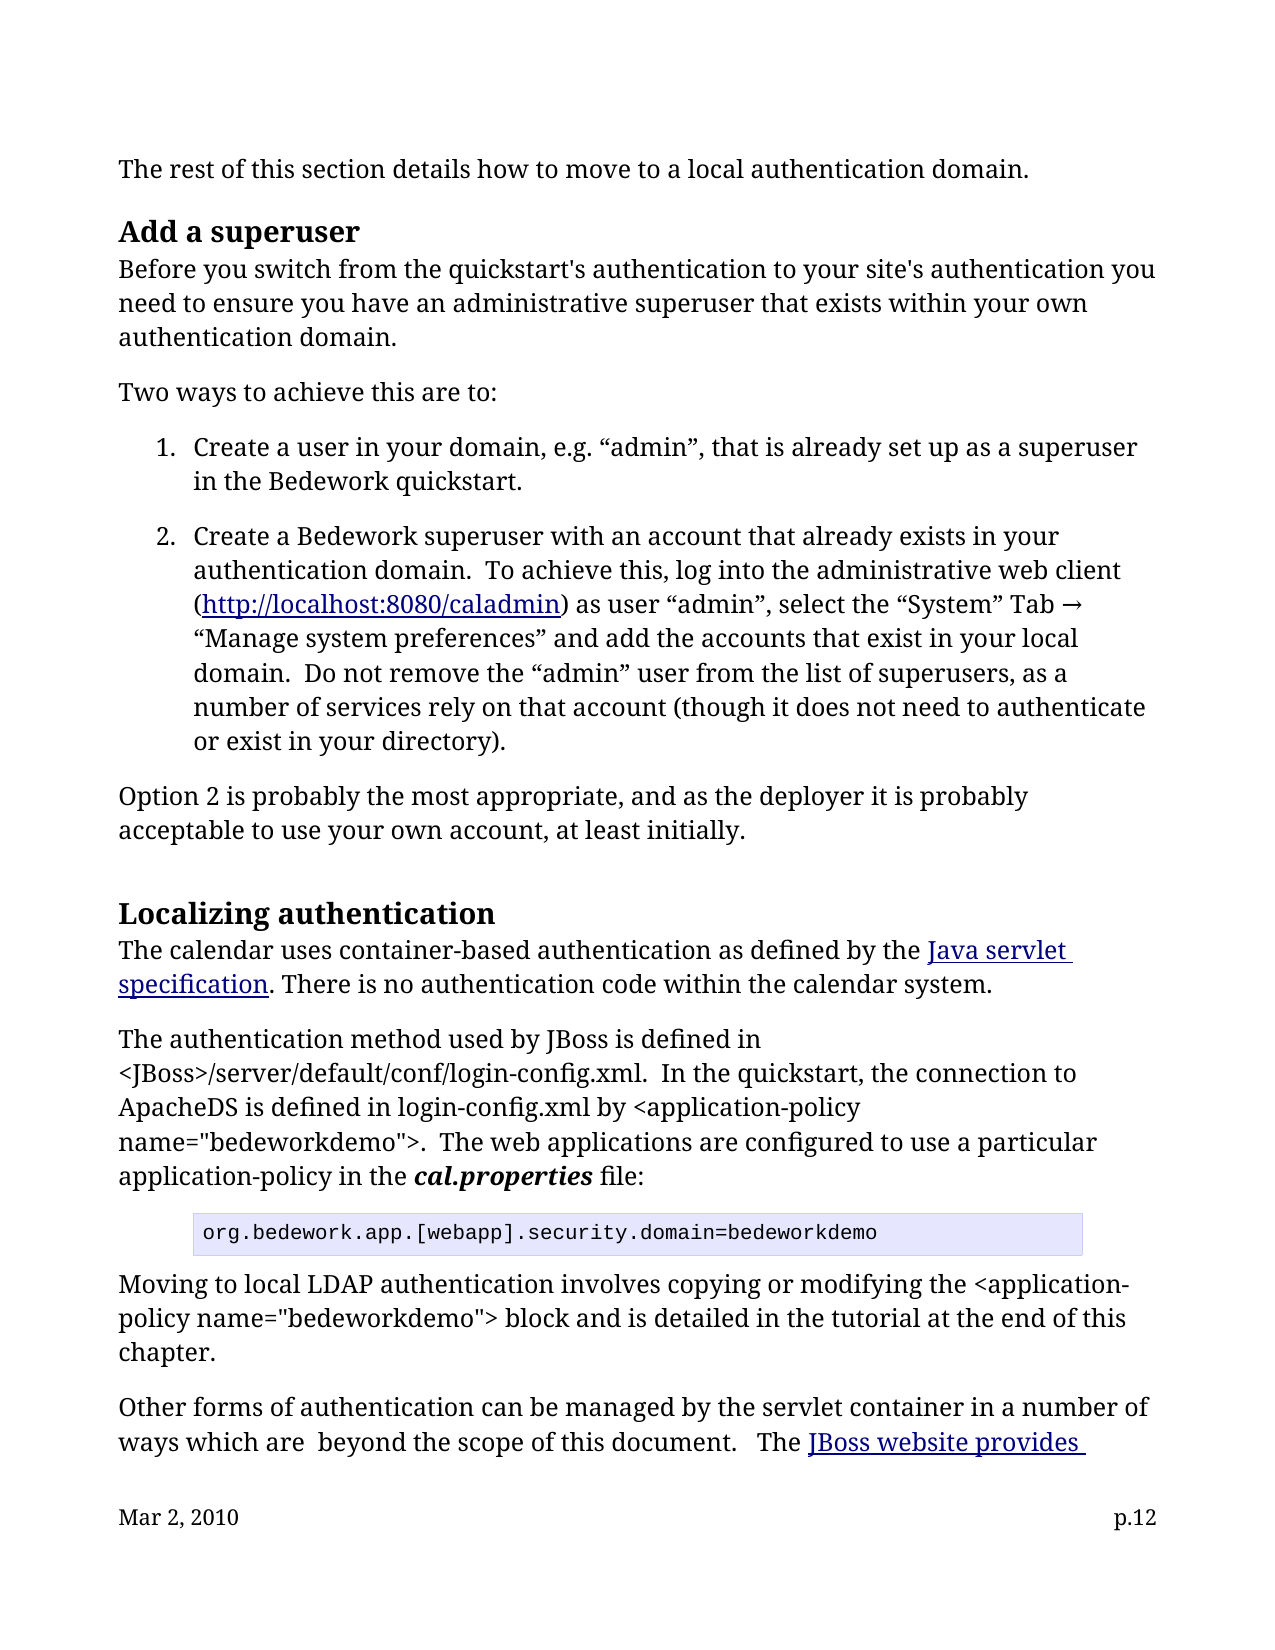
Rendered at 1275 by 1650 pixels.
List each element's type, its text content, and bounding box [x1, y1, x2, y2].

text The rest of this section details how to move to a local authentication domain. [118, 152, 1157, 186]
list Create a user in your domain, e.g. “admin”, that is already set up as a superuser in the Bedework quickstart. [156, 430, 1157, 498]
text The calendar uses container-based authentication as defined by the Java servlet specification. There is no authentication code within the calendar system. [118, 933, 1157, 1001]
text Two ways to achieve this are to: [118, 375, 1157, 409]
text Before you switch from the quickstart's authentication to your site's authentication you need to ensure you have an administrative superuser that exists within your own authentication domain. [118, 251, 1157, 354]
text Other forms of authentication can be managed by the servlet container in a number of ways which are beyond the scope of this document. The JBoss website provides [118, 1390, 1157, 1458]
text The authentication method used by JBoss is defined in <JBoss>/server/default/conf/login-config.xml. In the quickstart, the connection to ApacheDS is defined in login-config.xml by <application-policy name="bedeworkdemo">. The web applications are configured to use a particular application-policy in the cal.properties file: [118, 1022, 1157, 1192]
list Create a Bedework superuser with an account that already exists in your authentication domain. To achieve this, log into the administrative web client (http://localhost:8080/caladmin) as user “admin”, select the “System” Tab → “Manage system preferences” and add the accounts that exist in your local domain. Do not remove the “admin” user from the list of superusers, as a number of services rely on that account (though it does not need to authenticate or exist in your directory). [156, 519, 1157, 757]
subtitle Localizing authentication [118, 893, 1157, 933]
text org.bedework.app.[webapp].security.domain=bedeworkdemo [194, 1214, 1082, 1255]
text Option 2 is probably the most appropriate, and as the deployer it is probably acceptable to use your own account, at least initially. [118, 778, 1157, 847]
subtitle Add a superuser [118, 212, 1157, 251]
text Moving to local LDAP authentication involves copying or modifying the <application-policy name="bedeworkdemo"> block and is detailed in the tutorial at the end of this chapter. [118, 1267, 1157, 1369]
